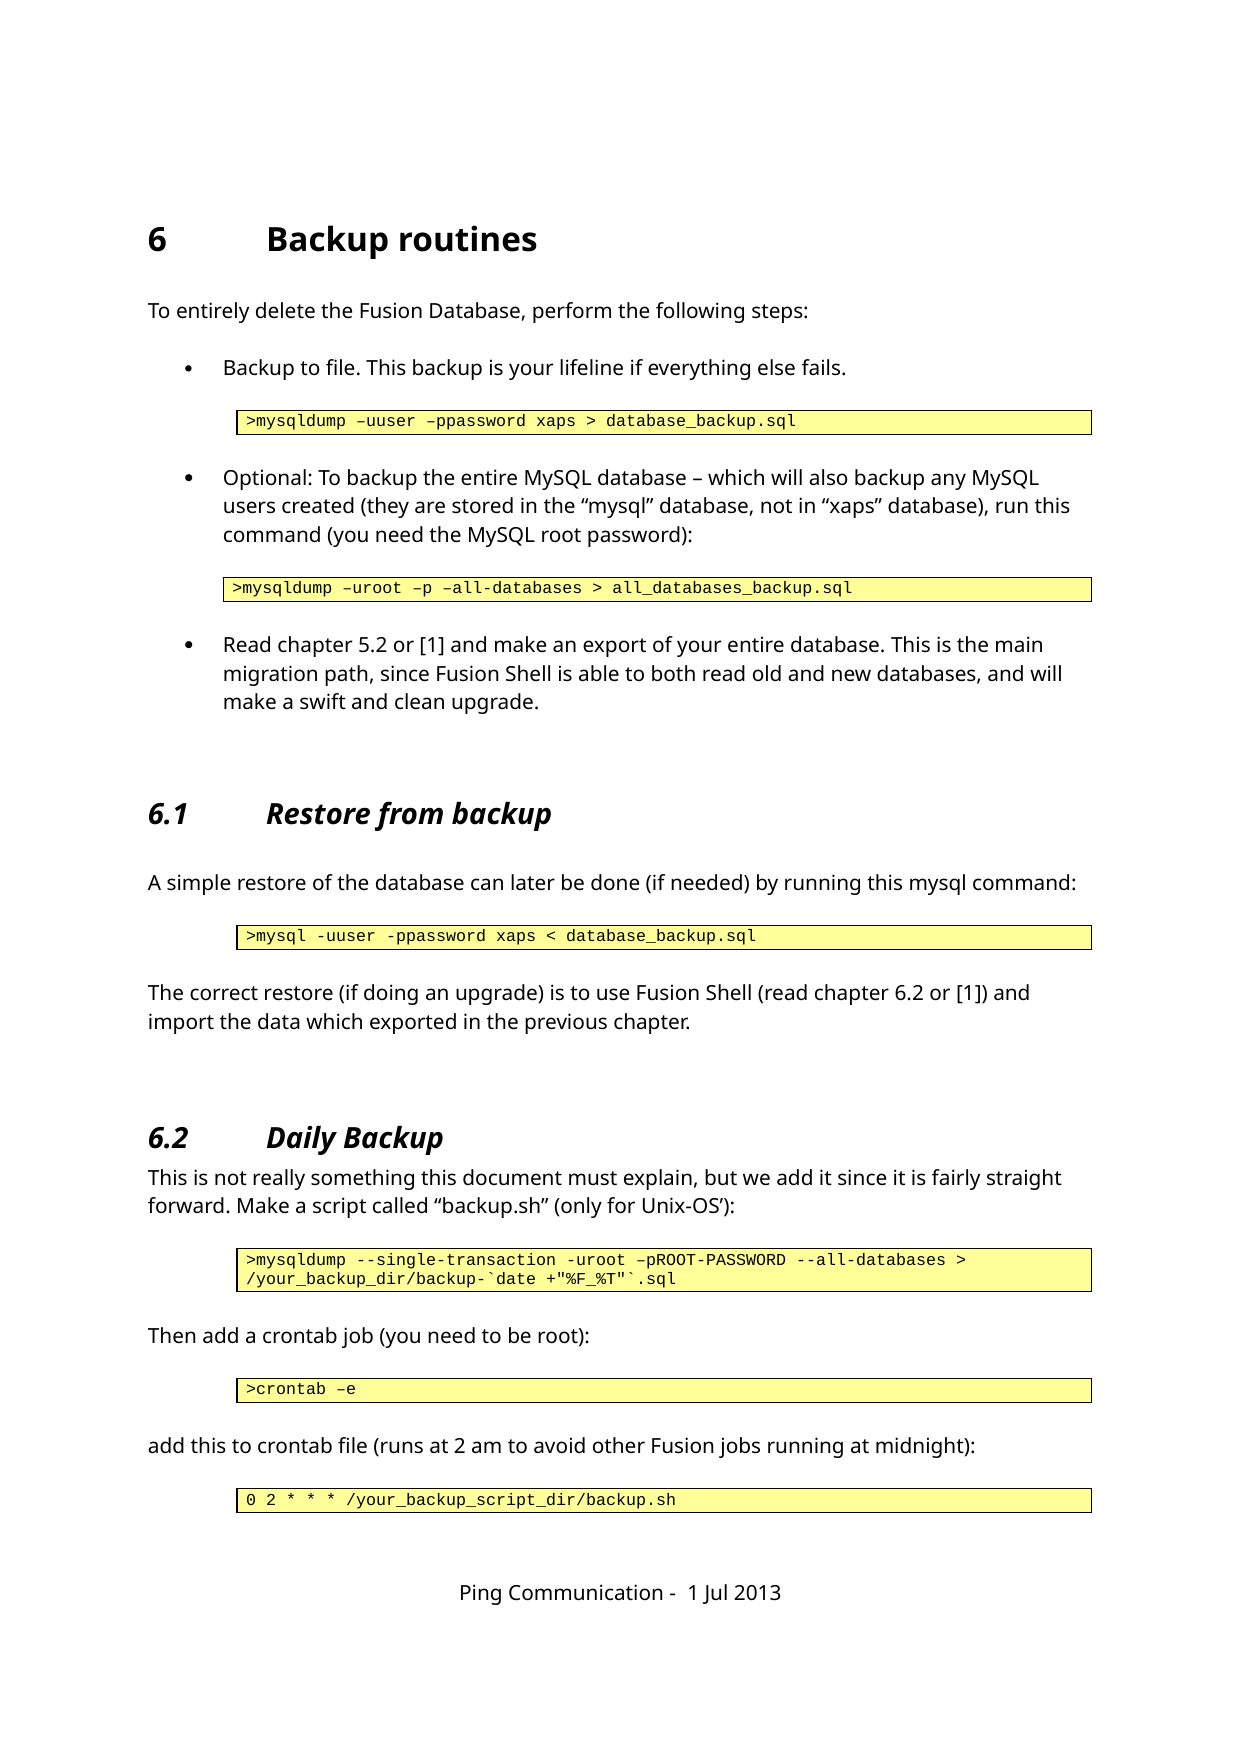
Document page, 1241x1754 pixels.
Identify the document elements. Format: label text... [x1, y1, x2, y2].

text Then add a crontab job (you need to be root): [148, 1321, 1092, 1349]
text >crontab –e [238, 1379, 1091, 1402]
text The correct restore (if doing an upgrade) is to use Fusion Shell (read chapter 6.2 or [1]) and import the data which exported in the previous chapter. [148, 978, 1092, 1035]
subtitle Restore from backup [148, 793, 1092, 833]
subtitle Daily Backup [148, 1117, 1092, 1157]
text add this to crontab file (runs at 2 am to avoid other Fusion jobs running at midnight): [148, 1431, 1092, 1459]
list Backup to file. This backup is your lifeline if everything else fails. [185, 353, 1092, 381]
subtitle Backup routines [148, 216, 1092, 261]
text >mysqldump --single-transaction -uroot –pROOT-PASSWORD --all-databases > /your_backup_dir/backup-`date +"%F_%T"`.sql [238, 1249, 1091, 1291]
text 0 2 * * * /your_backup_script_dir/backup.sh [238, 1489, 1091, 1512]
text This is not really something this document must explain, but we add it since it is fairly straight forward. Make a script called “backup.sh” (only for Unix-OS’): [148, 1163, 1092, 1220]
text To entirely delete the Fusion Database, perform the following steps: [148, 296, 1092, 324]
text >mysql -uuser -ppassword xaps < database_backup.sql [238, 926, 1091, 949]
list >mysqldump –uroot –p –all-databases > all_databases_backup.sql [224, 578, 1091, 601]
list Optional: To backup the entire MySQL database – which will also backup any MySQL users created (they are stored in the “mysql” database, not in “xaps” database), run this command (you need the MySQL root password): [185, 463, 1092, 548]
text A simple restore of the database can later be done (if needed) by running this mysql command: [148, 868, 1092, 896]
text >mysqldump –uuser –ppassword xaps > database_backup.sql [238, 411, 1091, 434]
list Read chapter 5.2 or [1] and make an export of your entire database. This is the main migration path, since Fusion Shell is able to both read old and new databases, and will make a swift and clean upgrade. [185, 631, 1092, 716]
